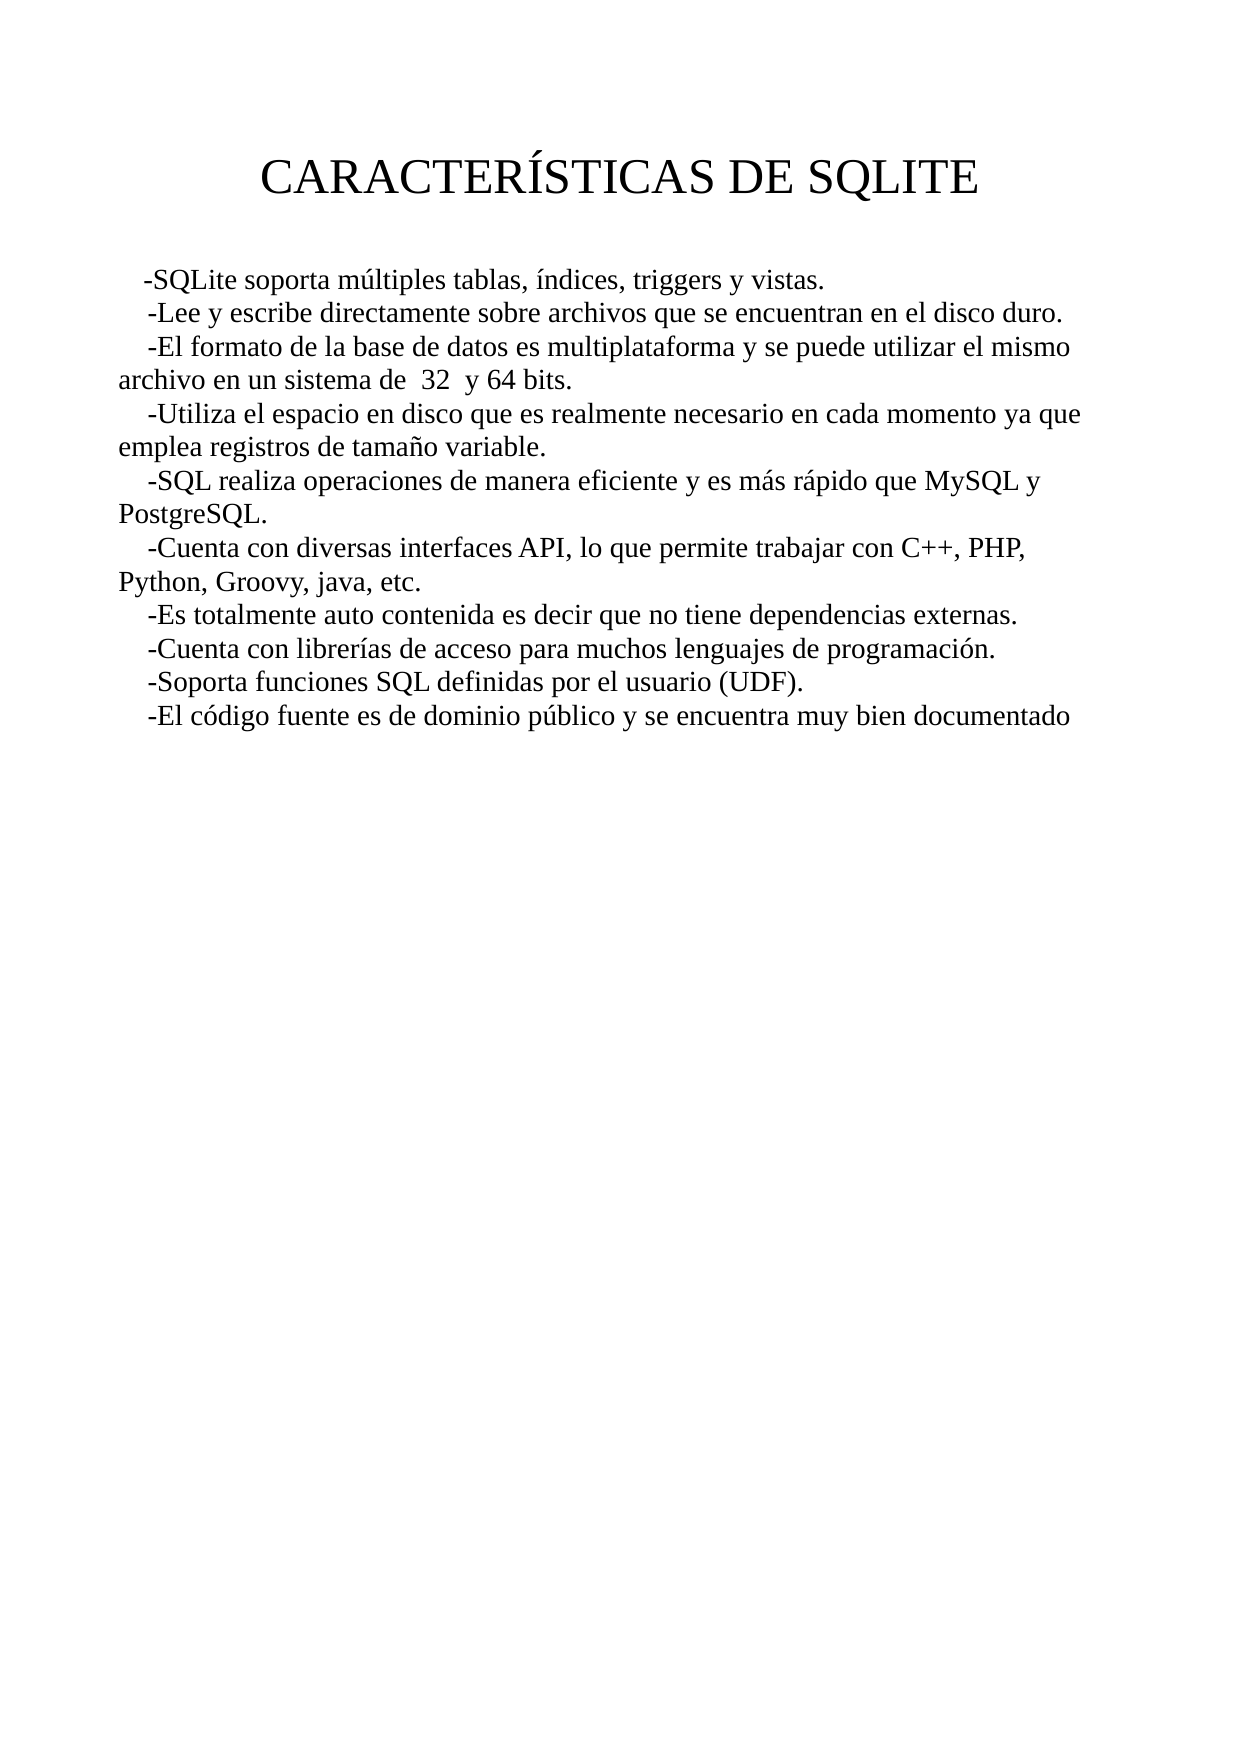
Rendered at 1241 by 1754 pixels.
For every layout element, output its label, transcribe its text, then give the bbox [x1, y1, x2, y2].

text -SQLite soporta múltiples tablas, índices, triggers y vistas. [118, 262, 1122, 295]
text -Es totalmente auto contenida es decir que no tiene dependencias externas. [118, 597, 1122, 631]
text -SQL realiza operaciones de manera eficiente y es más rápido que MySQL y PostgreSQL. [118, 463, 1122, 530]
text -El formato de la base de datos es multiplataforma y se puede utilizar el mismo archivo en un sistema de 32 y 64 bits. [118, 329, 1122, 396]
text -Lee y escribe directamente sobre archivos que se encuentran en el disco duro. [118, 295, 1122, 329]
text -Soporta funciones SQL definidas por el usuario (UDF). [118, 664, 1122, 698]
text -Utiliza el espacio en disco que es realmente necesario en cada momento ya que emplea registros de tamaño variable. [118, 396, 1122, 463]
text CARACTERÍSTICAS DE SQLITE [118, 147, 1122, 204]
text -Cuenta con diversas interfaces API, lo que permite trabajar con C++, PHP, Python, Groovy, java, etc. [118, 530, 1122, 597]
text -El código fuente es de dominio público y se encuentra muy bien documentado [118, 698, 1122, 731]
text -Cuenta con librerías de acceso para muchos lenguajes de programación. [118, 631, 1122, 664]
